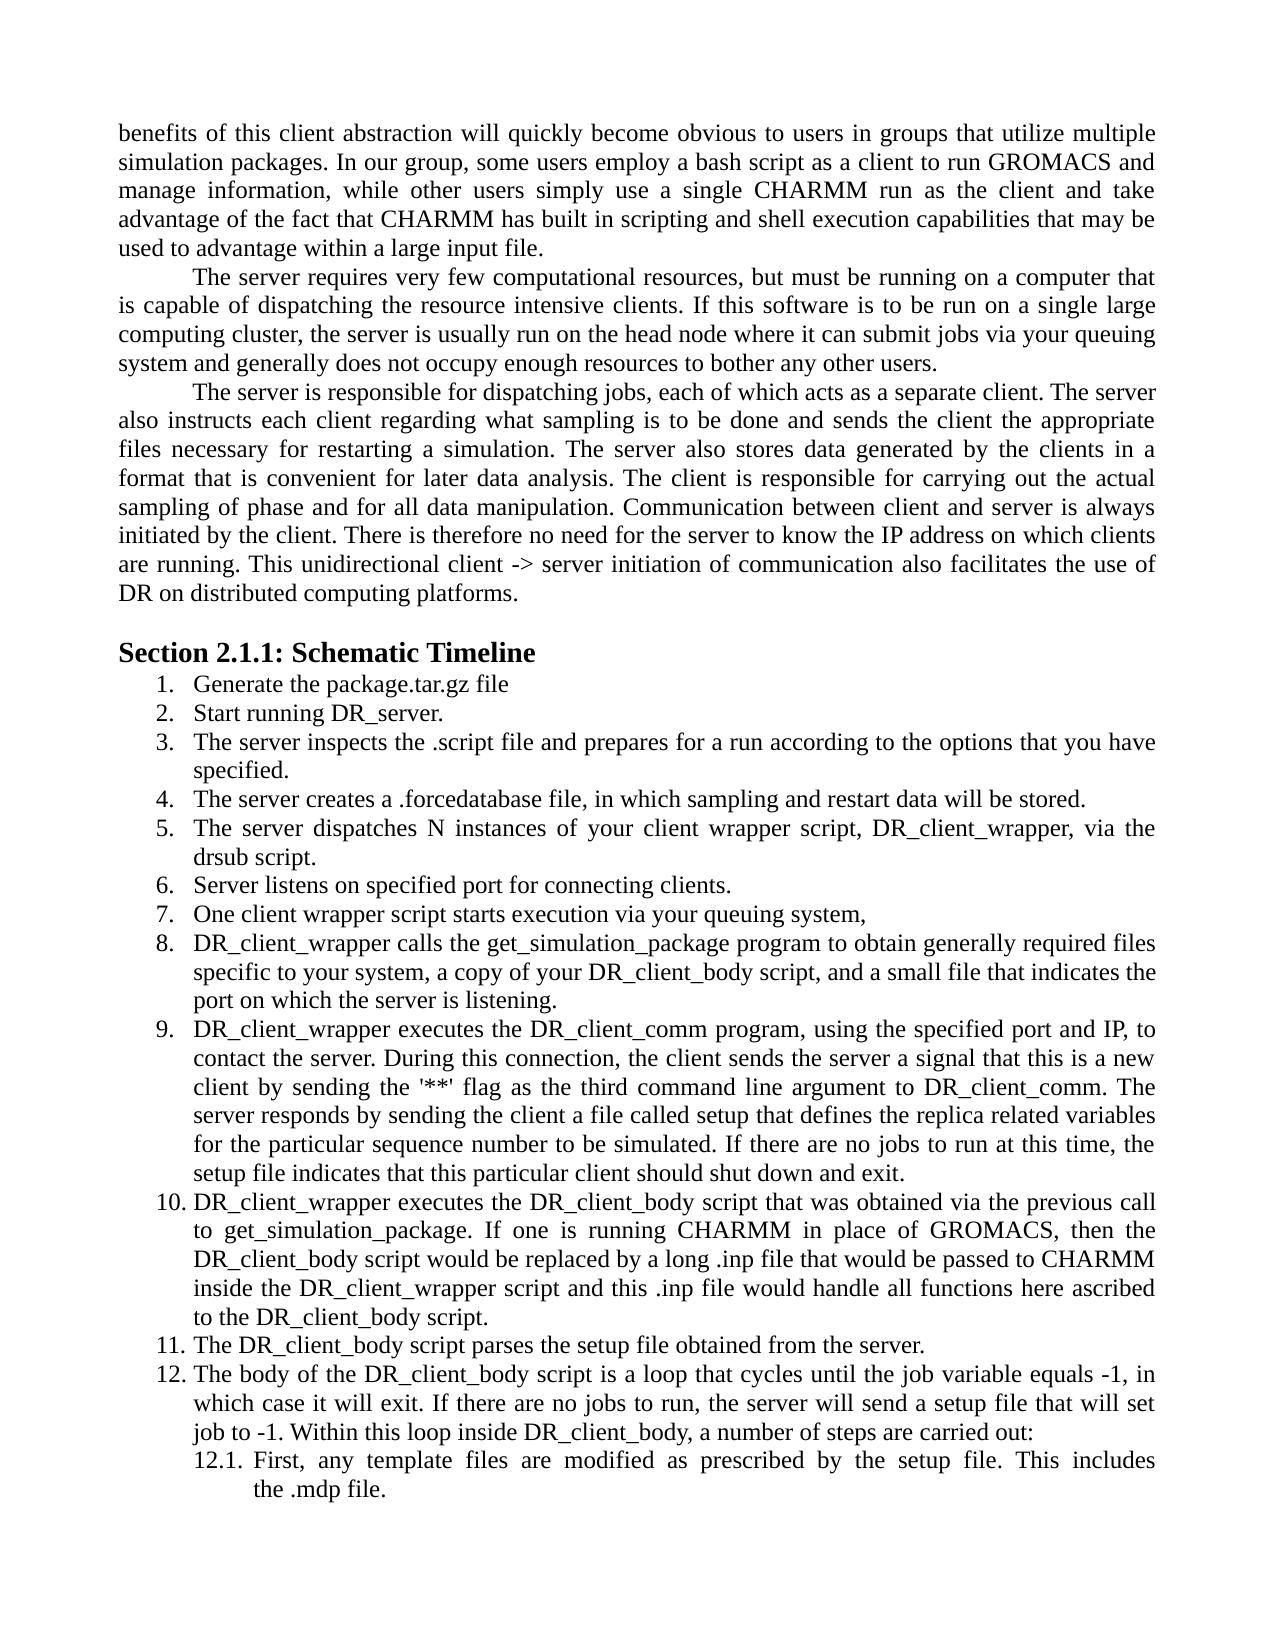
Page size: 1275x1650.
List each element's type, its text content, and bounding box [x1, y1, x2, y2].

list The body of the DR_client_body script is a loop that cycles until the job variable equals -1, in which case it will exit. If there are no jobs to run, the server will send a setup file that will set job to -1. Within this loop inside DR_client_body, a number of steps are carried out: [156, 1359, 1157, 1445]
list The DR_client_body script parses the setup file obtained from the server. [156, 1330, 1157, 1359]
text Section 2.1.1: Schematic Timeline [118, 636, 1157, 669]
list Generate the package.tar.gz file [156, 669, 1157, 698]
list One client wrapper script starts execution via your queuing system, [156, 899, 1157, 928]
list The server dispatches N instances of your client wrapper script, DR_client_wrapper, via the drsub script. [156, 813, 1157, 870]
text benefits of this client abstraction will quickly become obvious to users in groups that utilize multiple simulation packages. In our group, some users employ a bash script as a client to run GROMACS and manage information, while other users simply use a single CHARMM run as the client and take advantage of the fact that CHARMM has built in scripting and shell execution capabilities that may be used to advantage within a large input file. [118, 118, 1157, 262]
text The server requires very few computational resources, but must be running on a computer that is capable of dispatching the resource intensive clients. If this software is to be run on a single large computing cluster, the server is usually run on the head node where it can submit jobs via your queuing system and generally does not occupy enough resources to bother any other users. [118, 262, 1157, 377]
list First, any template files are modified as prescribed by the setup file. This includes the .mdp file. [193, 1445, 1157, 1503]
list The server creates a .forcedatabase file, in which sampling and restart data will be stored. [156, 784, 1157, 813]
list The server inspects the .script file and prepares for a run according to the options that you have specified. [156, 727, 1157, 784]
list DR_client_wrapper executes the DR_client_comm program, using the specified port and IP, to contact the server. During this connection, the client sends the server a signal that this is a new client by sending the '**' flag as the third command line argument to DR_client_comm. The server responds by sending the client a file called setup that defines the replica related variables for the particular sequence number to be simulated. If there are no jobs to run at this time, the setup file indicates that this particular client should shut down and exit. [156, 1014, 1157, 1187]
text The server is responsible for dispatching jobs, each of which acts as a separate client. The server also instructs each client regarding what sampling is to be done and sends the client the appropriate files necessary for restarting a simulation. The server also stores data generated by the clients in a format that is convenient for later data analysis. The client is responsible for carrying out the actual sampling of phase and for all data manipulation. Communication between client and server is always initiated by the client. There is therefore no need for the server to know the IP address on which clients are running. This unidirectional client -> server initiation of communication also facilitates the use of DR on distributed computing platforms. [118, 377, 1157, 607]
list DR_client_wrapper calls the get_simulation_package program to obtain generally required files specific to your system, a copy of your DR_client_body script, and a small file that indicates the port on which the server is listening. [156, 928, 1157, 1014]
list Server listens on specified port for connecting clients. [156, 870, 1157, 899]
list Start running DR_server. [156, 698, 1157, 727]
list DR_client_wrapper executes the DR_client_body script that was obtained via the previous call to get_simulation_package. If one is running CHARMM in place of GROMACS, then the DR_client_body script would be replaced by a long .inp file that would be passed to CHARMM inside the DR_client_wrapper script and this .inp file would handle all functions here ascribed to the DR_client_body script. [156, 1187, 1157, 1330]
